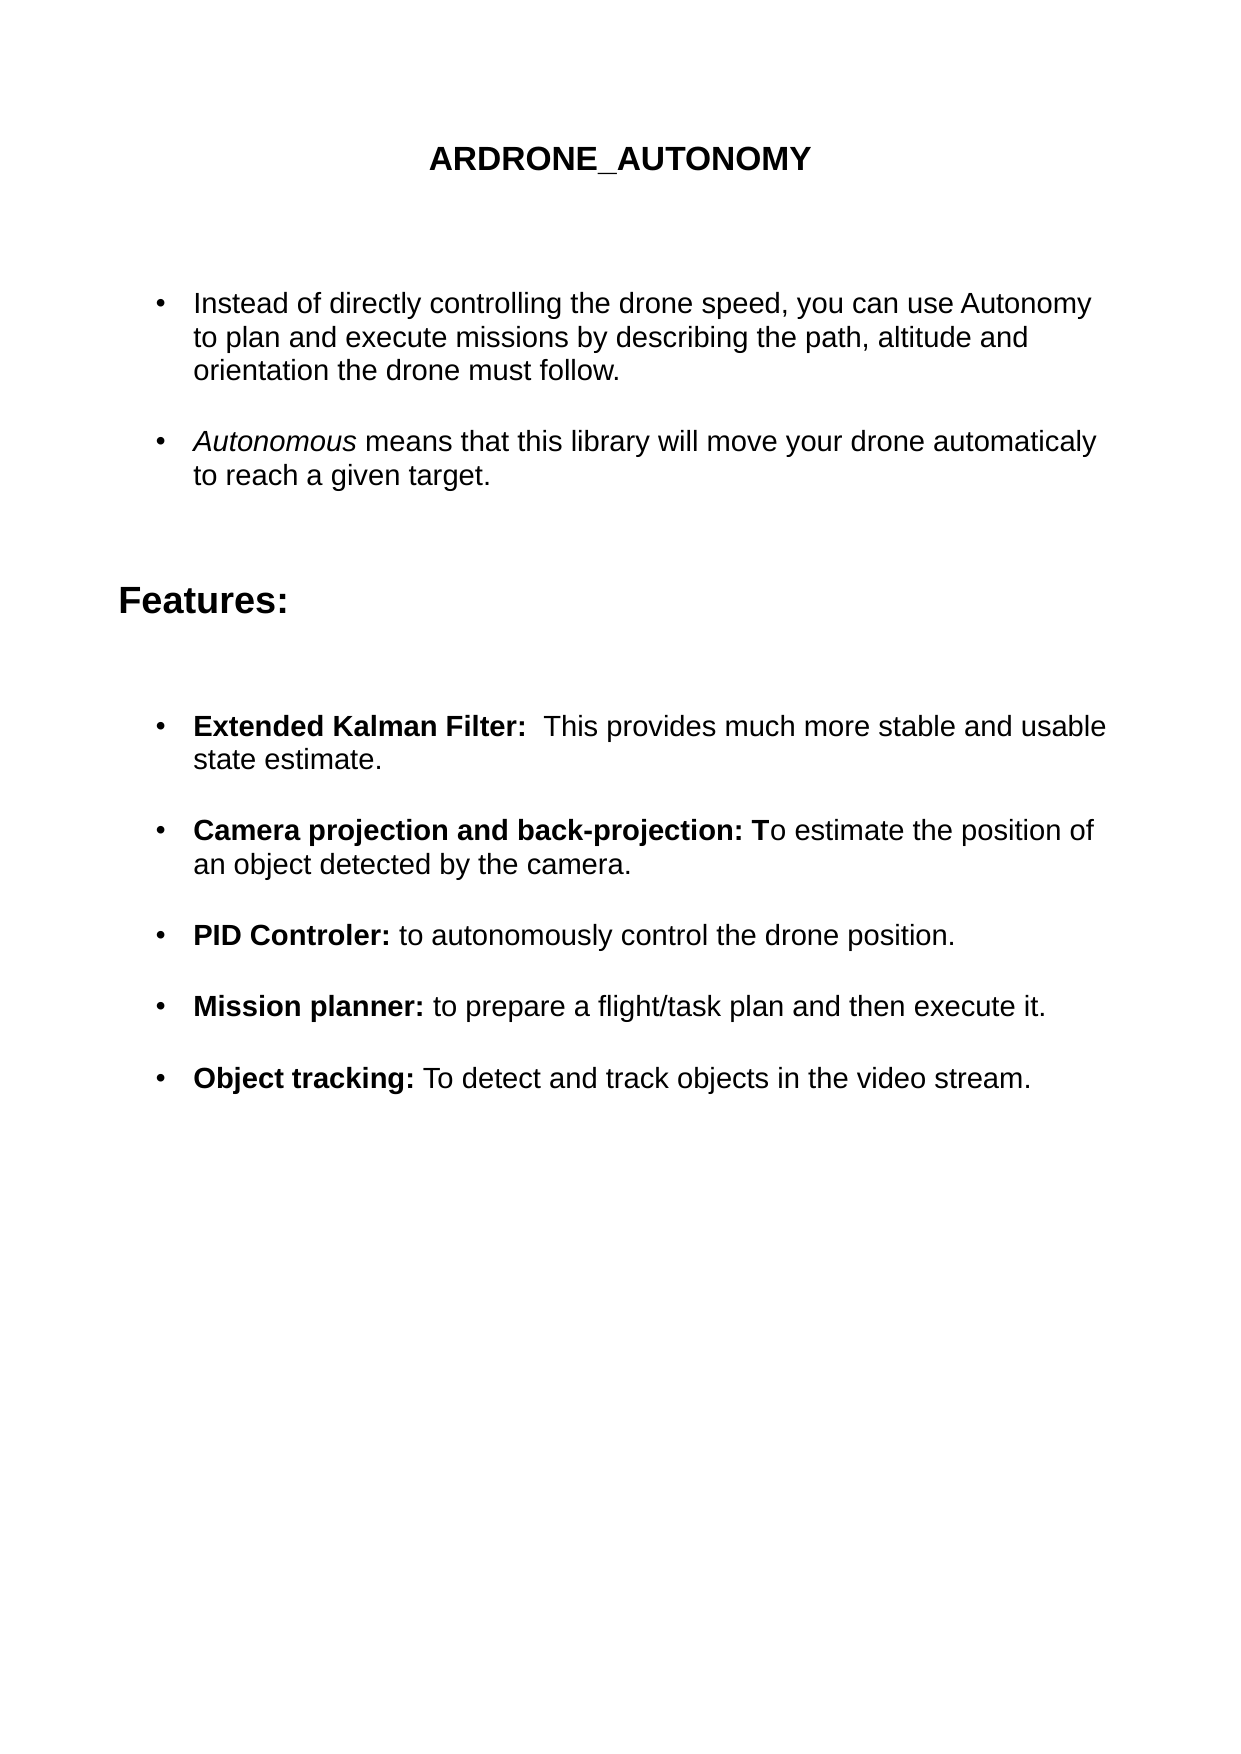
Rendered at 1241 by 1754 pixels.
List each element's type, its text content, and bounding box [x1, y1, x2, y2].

subtitle Mission planner: to prepare a flight/task plan and then execute it. [156, 989, 1122, 1023]
subtitle Extended Kalman Filter: This provides much more stable and usable state estimate. [156, 708, 1122, 776]
subtitle PID Controler: to autonomously control the drone position. [156, 918, 1122, 952]
subtitle ARDRONE_AUTONOMY [118, 139, 1122, 178]
subtitle Instead of directly controlling the drone speed, you can use Autonomy to plan and execute missions by describing the path, altitude and orientation the drone must follow. [156, 286, 1122, 387]
subtitle Object tracking: To detect and track objects in the video stream. [156, 1061, 1122, 1094]
subtitle Camera projection and back-projection: To estimate the position of an object detected by the camera. [156, 813, 1122, 881]
subtitle Features: [118, 578, 1122, 622]
subtitle Autonomous means that this library will move your drone automaticaly to reach a given target. [156, 424, 1122, 492]
